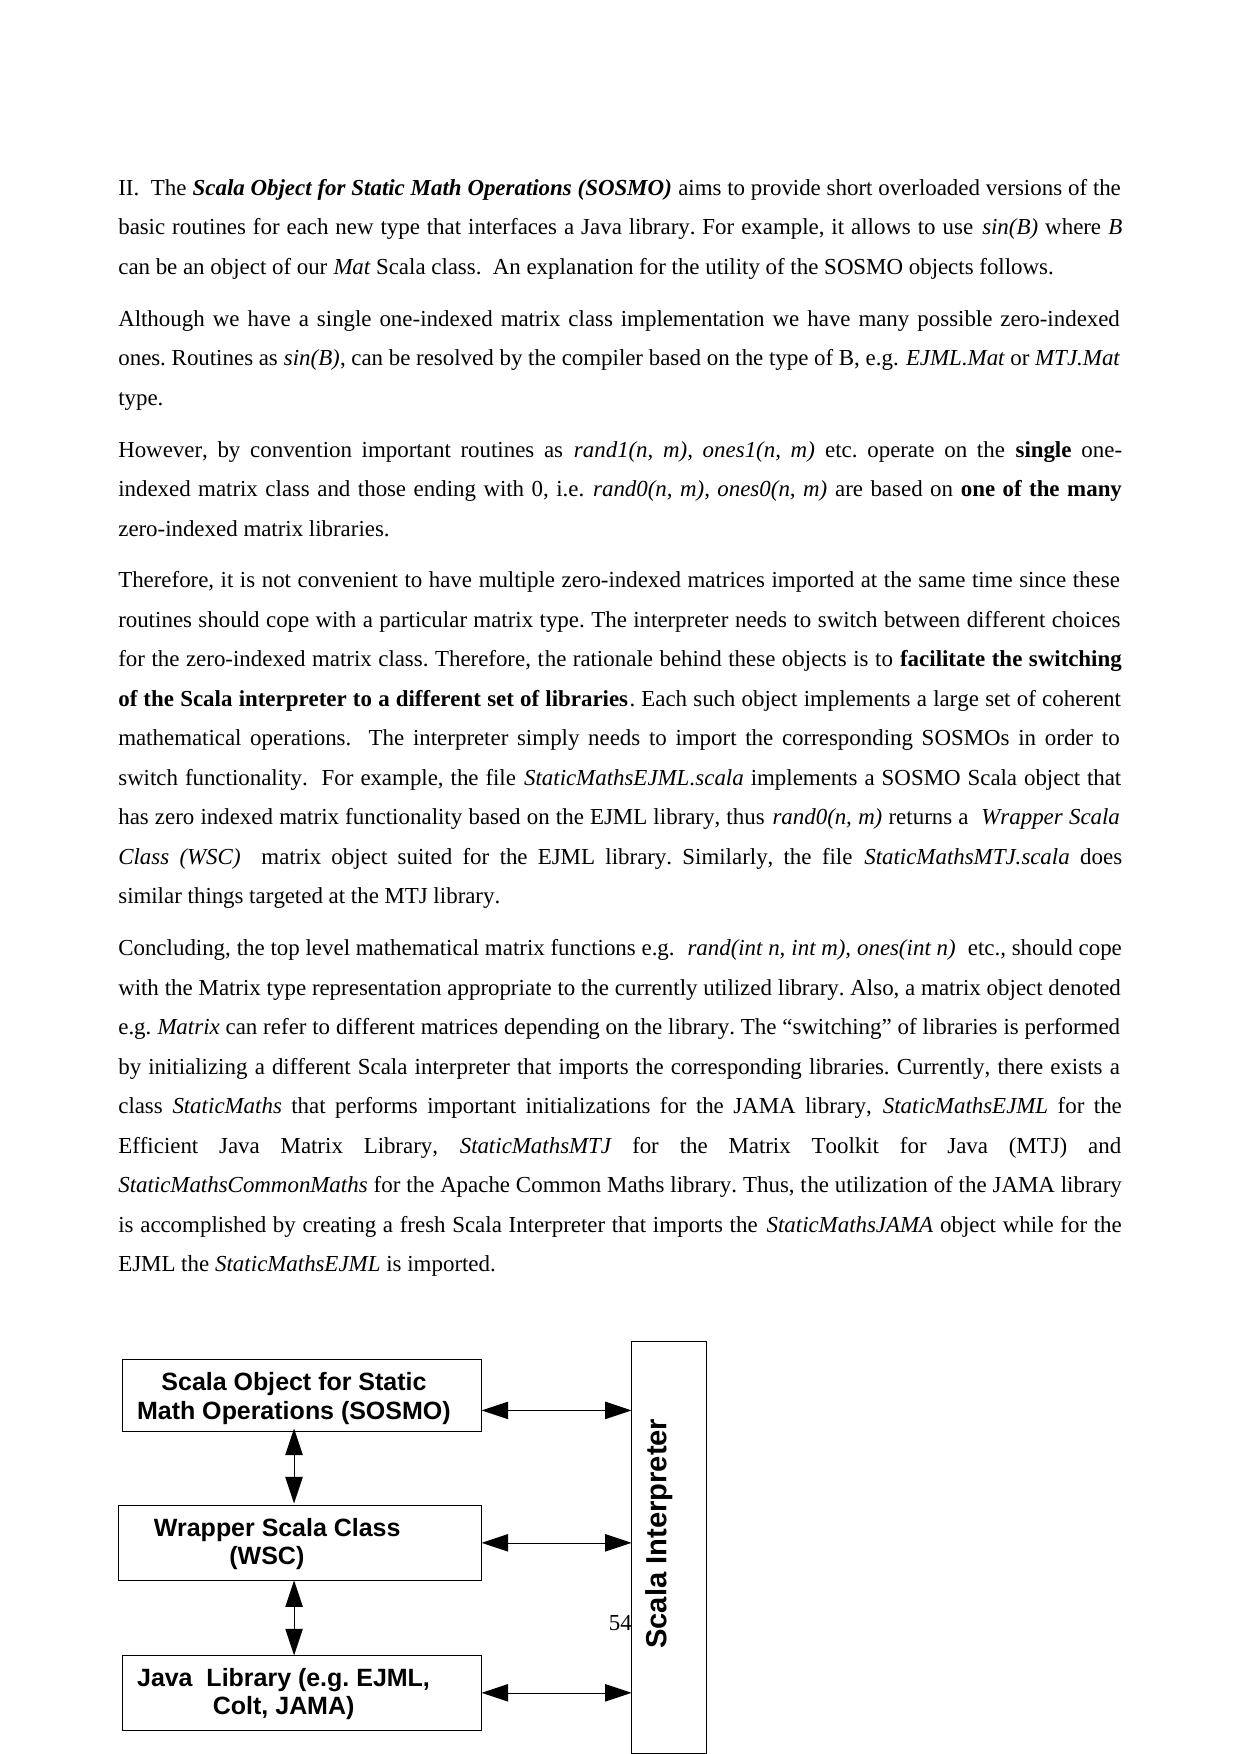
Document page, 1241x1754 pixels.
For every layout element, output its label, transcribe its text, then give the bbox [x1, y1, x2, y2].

text Concluding, the top level mathematical matrix functions e.g. rand(int n, int m), ones(int n) etc., should cope with the Matrix type representation appropriate to the currently utilized library. Also, a matrix object denoted e.g. Matrix can refer to different matrices depending on the library. The “switching” of libraries is performed by initializing a different Scala interpreter that imports the corresponding libraries. Currently, there exists a class StaticMaths that performs important initializations for the JAMA library, StaticMathsEJML for the Efficient Java Matrix Library, StaticMathsMTJ for the Matrix Toolkit for Java (MTJ) and StaticMathsCommonMaths for the Apache Common Maths library. Thus, the utilization of the JAMA library is accomplished by creating a fresh Scala Interpreter that imports the StaticMathsJAMA object while for the EJML the StaticMathsEJML is imported. [118, 934, 1122, 1277]
text II. The Scala Object for Static Math Operations (SOSMO) aims to provide short overloaded versions of the basic routines for each new type that interfaces a Java library. For example, it allows to use sin(B) where B can be an object of our Mat Scala class. An explanation for the utility of the SOSMO objects follows. [118, 174, 1122, 279]
text Although we have a single one-indexed matrix class implementation we have many possible zero-indexed ones. Routines as sin(B), can be resolved by the compiler based on the type of B, e.g. EJML.Mat or MTJ.Mat type. [118, 305, 1122, 410]
text However, by convention important routines as rand1(n, m), ones1(n, m) etc. operate on the single one-indexed matrix class and those ending with 0, i.e. rand0(n, m), ones0(n, m) are based on one of the many zero-indexed matrix libraries. [118, 436, 1122, 541]
text Therefore, it is not convenient to have multiple zero-indexed matrices imported at the same time since these routines should cope with a particular matrix type. The interpreter needs to switch between different choices for the zero-indexed matrix class. Therefore, the rationale behind these objects is to facilitate the switching of the Scala interpreter to a different set of libraries. Each such object implements a large set of coherent mathematical operations. The interpreter simply needs to import the corresponding SOSMOs in order to switch functionality. For example, the file StaticMathsEJML.scala implements a SOSMO Scala object that has zero indexed matrix functionality based on the EJML library, thus rand0(n, m) returns a Wrapper Scala Class (WSC) matrix object suited for the EJML library. Similarly, the file StaticMathsMTJ.scala does similar things targeted at the MTJ library. [118, 567, 1122, 909]
